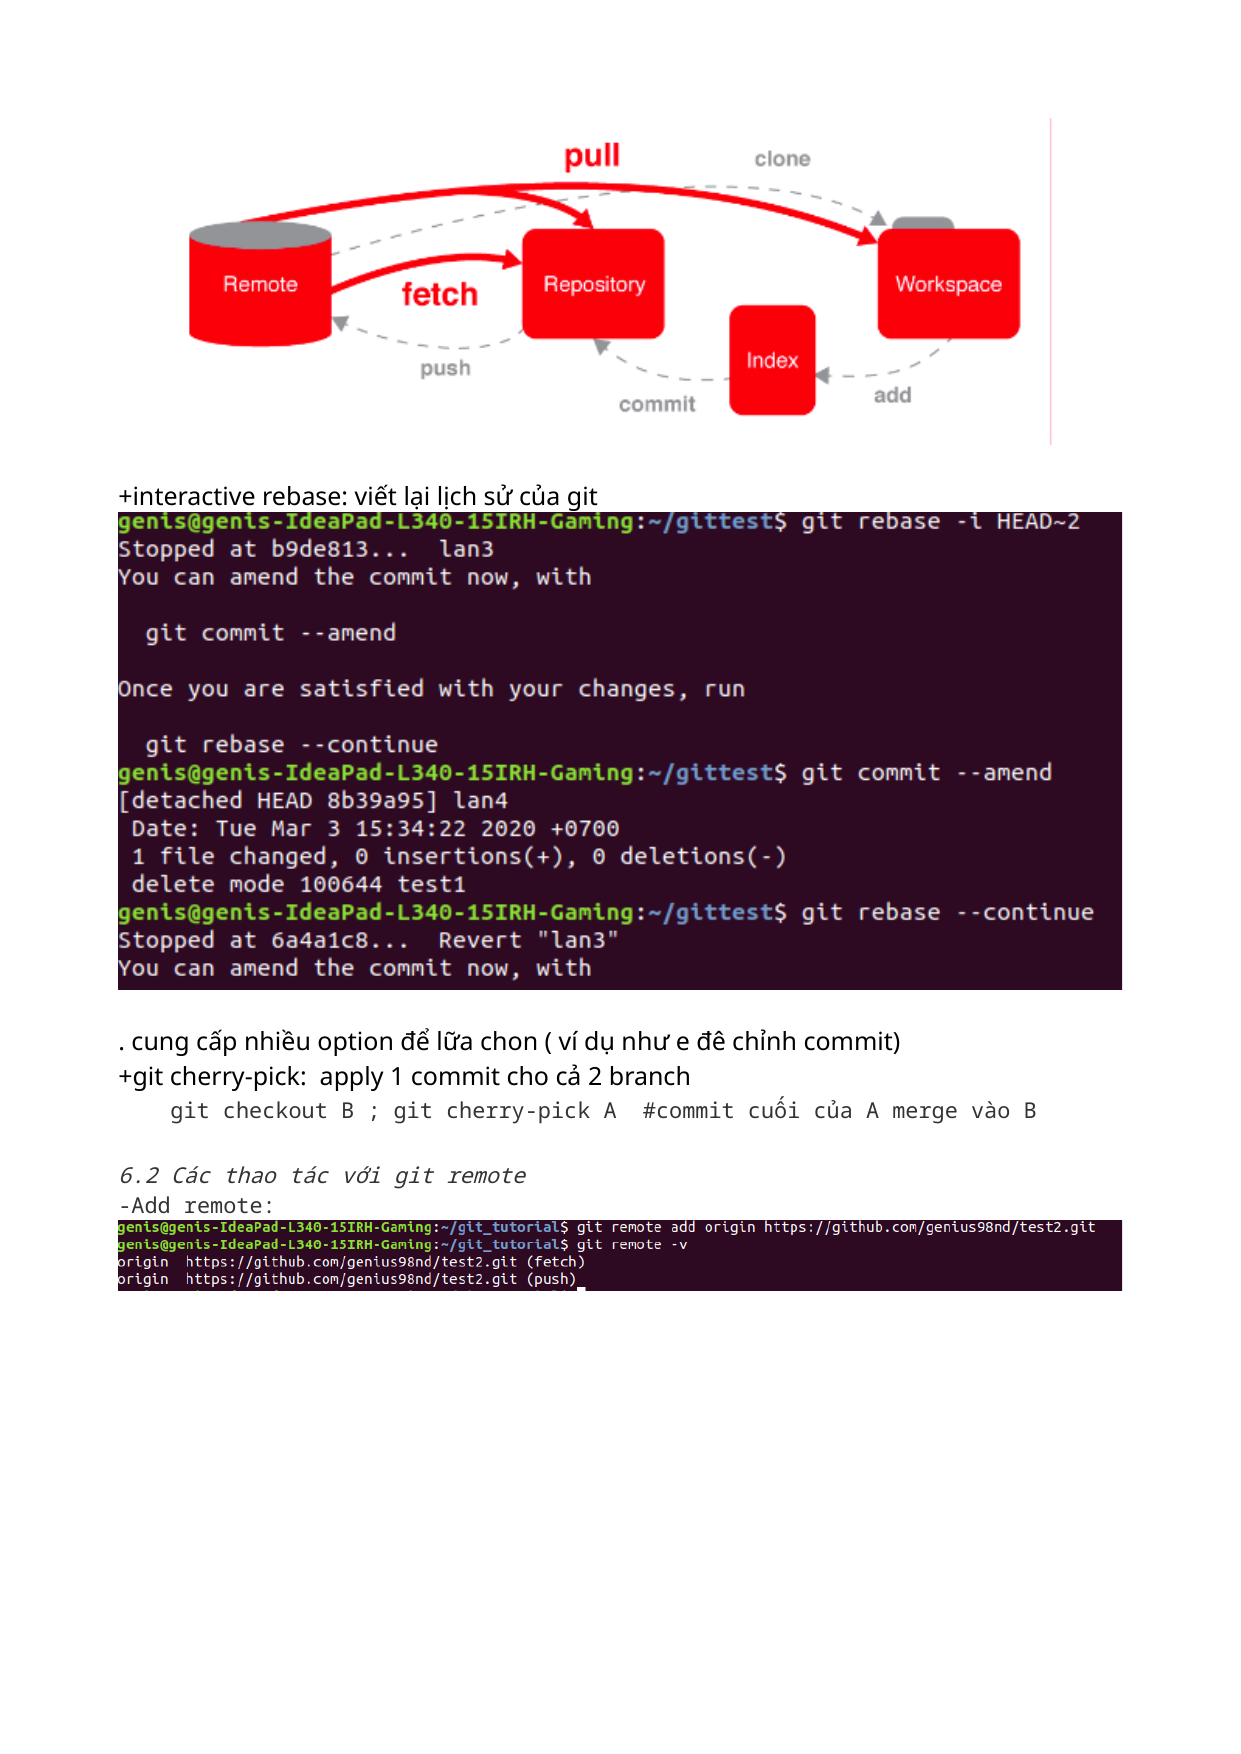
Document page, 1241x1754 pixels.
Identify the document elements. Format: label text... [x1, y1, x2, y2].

picture [188, 118, 1052, 445]
text +git cherry-pick: apply 1 commit cho cả 2 branch [118, 1058, 1122, 1092]
picture [118, 512, 1123, 990]
text 6.2 Các thao tác với git remote [118, 1160, 1122, 1190]
picture [118, 1220, 1123, 1291]
text git checkout B ; git cherry-pick A #commit cuối của A merge vào B [118, 1092, 1122, 1126]
text +interactive rebase: viết lại lịch sử của git [118, 479, 1122, 512]
text -Add remote: [118, 1190, 1122, 1220]
text . cung cấp nhiều option để lữa chon ( ví dụ như e đê chỉnh commit) [118, 1024, 1122, 1058]
